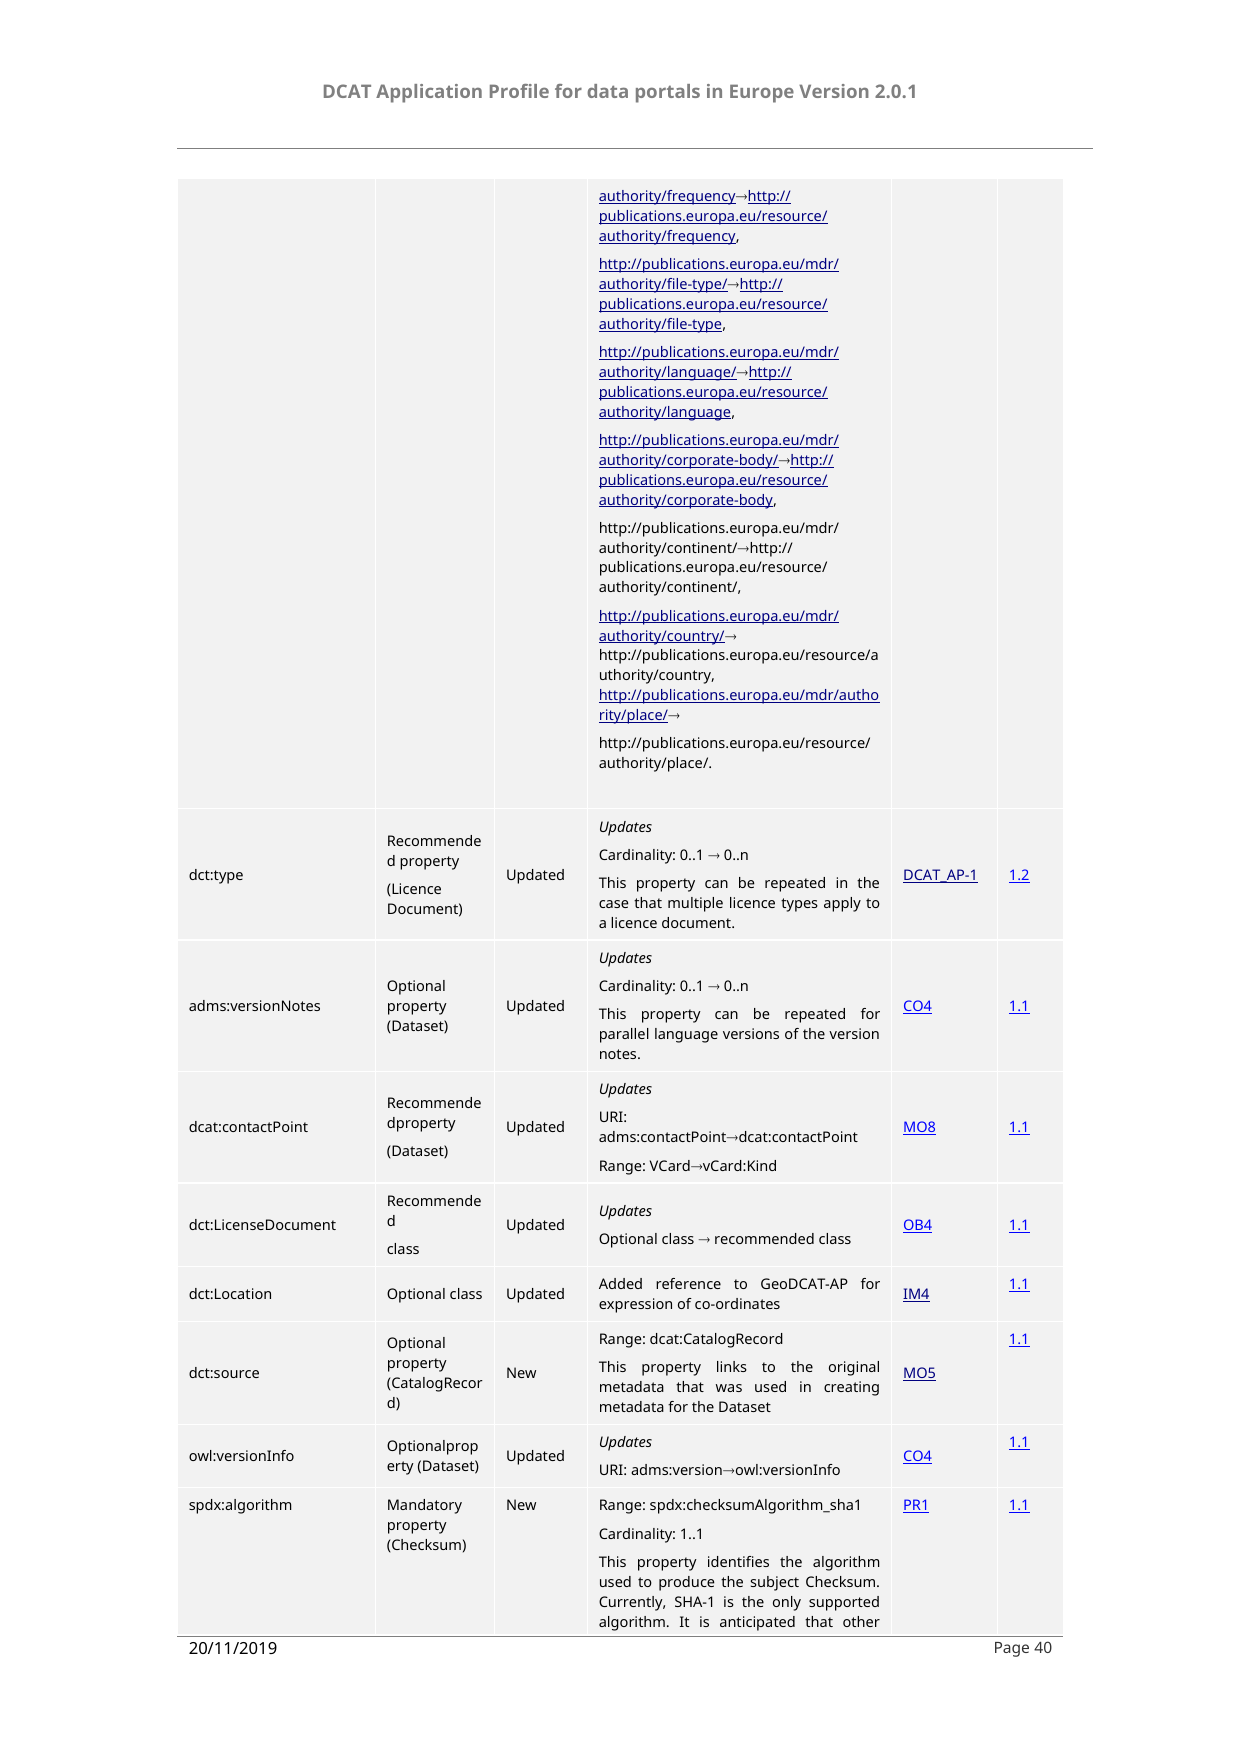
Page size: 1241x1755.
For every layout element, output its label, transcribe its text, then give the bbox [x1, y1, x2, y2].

table_cell CO4 [892, 1425, 997, 1487]
table_cell New [495, 1488, 587, 1634]
table_cell dct:LicenseDocument [178, 1184, 375, 1266]
table_cell dct:source [178, 1322, 375, 1424]
table_cell [892, 179, 997, 808]
table_cell Updated [495, 1072, 587, 1182]
table_cell Updates Cardinality: 0..1  0..n This property can be repeated in the case that multiple licence types apply to a licence document. [588, 809, 891, 939]
table_cell Updates Cardinality: 0..1  0..n This property can be repeated for parallel language versions of the version notes. [588, 941, 891, 1071]
table_cell Recommended class [376, 1184, 494, 1266]
table_cell 1.1 [998, 1425, 1063, 1487]
table_cell spdx:algorithm [178, 1488, 375, 1634]
table_cell dct:Location [178, 1267, 375, 1321]
table_cell Updated [495, 1425, 587, 1487]
table_cell Range: dcat:CatalogRecord This property links to the original metadata that was used in creating metadata for the Dataset [588, 1322, 891, 1424]
table_cell Optional property (Dataset) [376, 941, 494, 1071]
table_cell Updates URI: adms:versionowl:versionInfo [588, 1425, 891, 1487]
table_cell Updated [495, 1184, 587, 1266]
table_cell Updates Optional class  recommended class [588, 1184, 891, 1266]
table_cell dct:type [178, 809, 375, 939]
table_cell Updated [495, 809, 587, 939]
table_cell Optional class [376, 1267, 494, 1321]
table_cell 1.1 [998, 1322, 1063, 1424]
table_cell PR1 [892, 1488, 997, 1634]
table_cell MO8 [892, 1072, 997, 1182]
table_cell adms:versionNotes [178, 941, 375, 1071]
table_cell 1.1 [998, 1184, 1063, 1266]
table_cell Recommendedproperty (Dataset) [376, 1072, 494, 1182]
table_cell Updated [495, 941, 587, 1071]
table_cell 1.1 [998, 1267, 1063, 1321]
table_cell New [495, 1322, 587, 1424]
table_cell Recommended property (Licence Document) [376, 809, 494, 939]
table_cell [495, 179, 587, 808]
table_cell 1.1 [998, 941, 1063, 1071]
table_cell 1.1 [998, 1072, 1063, 1182]
table_cell Mandatory property (Checksum) [376, 1488, 494, 1634]
table_cell 1.1 [998, 1488, 1063, 1634]
table_cell dcat:contactPoint [178, 1072, 375, 1182]
table_cell Range: spdx:checksumAlgorithm_sha1 Cardinality: 1..1 This property identifies the algorithm used to produce the subject Checksum. Currently, SHA-1 is the only supported algorithm. It is anticipated that other [588, 1488, 891, 1634]
table_cell authority/frequencyhttp://publications.europa.eu/resource/authority/frequency, http://publications.europa.eu/mdr/authority/file-type/http://publications.europa.eu/resource/authority/file-type, http://publications.europa.eu/mdr/authority/language/http://publications.europa.eu/resource/authority/language, http://publications.europa.eu/mdr/authority/corporate-body/http://publications.europa.eu/resource/authority/corporate-body, http://publications.europa.eu/mdr/authority/continent/http://publications.europa.eu/resource/authority/continent/, http://publications.europa.eu/mdr/authority/country/ http://publications.europa.eu/resource/authority/country, http://publications.europa.eu/mdr/authority/place/ http://publications.europa.eu/resource/authority/place/. [588, 179, 891, 808]
table_cell OB4 [892, 1184, 997, 1266]
table_cell Optionalproperty (Dataset) [376, 1425, 494, 1487]
table_cell IM4 [892, 1267, 997, 1321]
table_cell Updates URI: adms:contactPointdcat:contactPoint Range: VCardvCard:Kind [588, 1072, 891, 1182]
table_cell [178, 179, 375, 808]
table_cell [998, 179, 1063, 808]
table_cell owl:versionInfo [178, 1425, 375, 1487]
table_cell DCAT_AP-1 [892, 809, 997, 939]
table_cell CO4 [892, 941, 997, 1071]
table_cell 1.2 [998, 809, 1063, 939]
table_cell Optional property (CatalogRecord) [376, 1322, 494, 1424]
table_cell Updated [495, 1267, 587, 1321]
table_cell Added reference to GeoDCAT-AP for expression of co-ordinates [588, 1267, 891, 1321]
table_cell [376, 179, 494, 808]
table_cell MO5 [892, 1322, 997, 1424]
